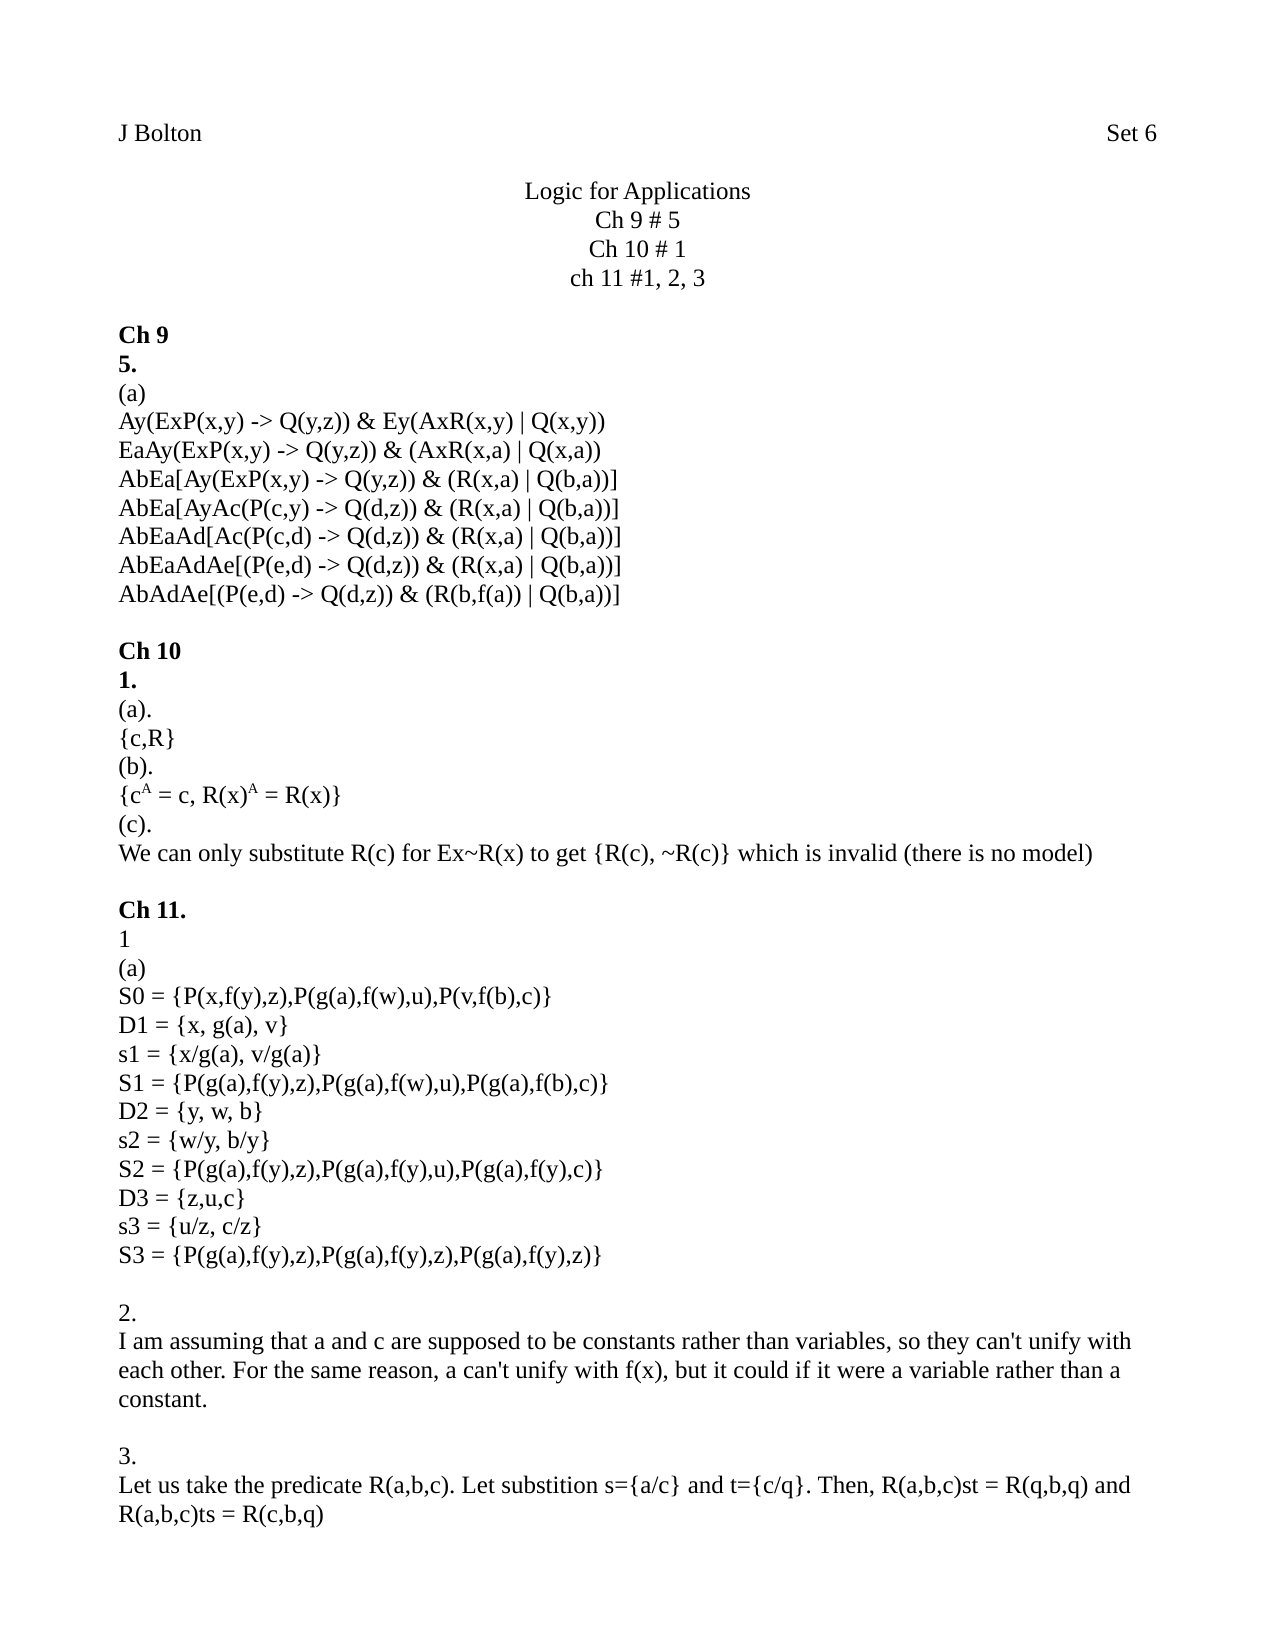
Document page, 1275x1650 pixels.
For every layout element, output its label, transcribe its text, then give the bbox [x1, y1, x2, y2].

text ch 11 #1, 2, 3 [118, 263, 1157, 291]
text 3. [118, 1441, 1157, 1470]
text Ch 10 [118, 636, 1157, 665]
text 1. [118, 665, 1157, 694]
text 1 [118, 924, 1157, 953]
text 2. [118, 1298, 1157, 1326]
text D2 = {y, w, b} [118, 1096, 1157, 1125]
text (b). [118, 751, 1157, 780]
text Ch 9 [118, 320, 1157, 349]
text Ay(ExP(x,y) -> Q(y,z)) & Ey(AxR(x,y) | Q(x,y)) [118, 406, 1157, 435]
text Ch 11. [118, 895, 1157, 924]
text D1 = {x, g(a), v} [118, 1010, 1157, 1039]
text (a) [118, 953, 1157, 981]
text We can only substitute R(c) for Ex~R(x) to get {R(c), ~R(c)} which is invalid (there is no model) [118, 838, 1157, 866]
text D3 = {z,u,c} [118, 1183, 1157, 1211]
text AbEa[AyAc(P(c,y) -> Q(d,z)) & (R(x,a) | Q(b,a))] [118, 493, 1157, 521]
text AbEaAdAe[(P(e,d) -> Q(d,z)) & (R(x,a) | Q(b,a))] [118, 550, 1157, 579]
text 5. [118, 349, 1157, 378]
text s2 = {w/y, b/y} [118, 1125, 1157, 1154]
text EaAy(ExP(x,y) -> Q(y,z)) & (AxR(x,a) | Q(x,a)) [118, 435, 1157, 464]
text AbEa[Ay(ExP(x,y) -> Q(y,z)) & (R(x,a) | Q(b,a))] [118, 464, 1157, 493]
text I am assuming that a and c are supposed to be constants rather than variables, so they can't unify with each other. For the same reason, a can't unify with f(x), but it could if it were a variable rather than a constant. [118, 1326, 1157, 1413]
text S3 = {P(g(a),f(y),z),P(g(a),f(y),z),P(g(a),f(y),z)} [118, 1240, 1157, 1269]
text s3 = {u/z, c/z} [118, 1211, 1157, 1240]
text s1 = {x/g(a), v/g(a)} [118, 1039, 1157, 1068]
text Logic for Applications [118, 176, 1157, 205]
text AbAdAe[(P(e,d) -> Q(d,z)) & (R(b,f(a)) | Q(b,a))] [118, 579, 1157, 608]
text (c). [118, 809, 1157, 838]
text (a) [118, 378, 1157, 406]
text Ch 10 # 1 [118, 234, 1157, 263]
text (a). [118, 694, 1157, 723]
text S1 = {P(g(a),f(y),z),P(g(a),f(w),u),P(g(a),f(b),c)} [118, 1068, 1157, 1096]
text S2 = {P(g(a),f(y),z),P(g(a),f(y),u),P(g(a),f(y),c)} [118, 1154, 1157, 1183]
text Ch 9 # 5 [118, 205, 1157, 234]
text {cA = c, R(x)A = R(x)} [118, 780, 1157, 809]
text AbEaAd[Ac(P(c,d) -> Q(d,z)) & (R(x,a) | Q(b,a))] [118, 521, 1157, 550]
text S0 = {P(x,f(y),z),P(g(a),f(w),u),P(v,f(b),c)} [118, 981, 1157, 1010]
text {c,R} [118, 723, 1157, 751]
text Let us take the predicate R(a,b,c). Let substition s={a/c} and t={c/q}. Then, R(a,b,c)st = R(q,b,q) and R(a,b,c)ts = R(c,b,q) [118, 1470, 1157, 1528]
